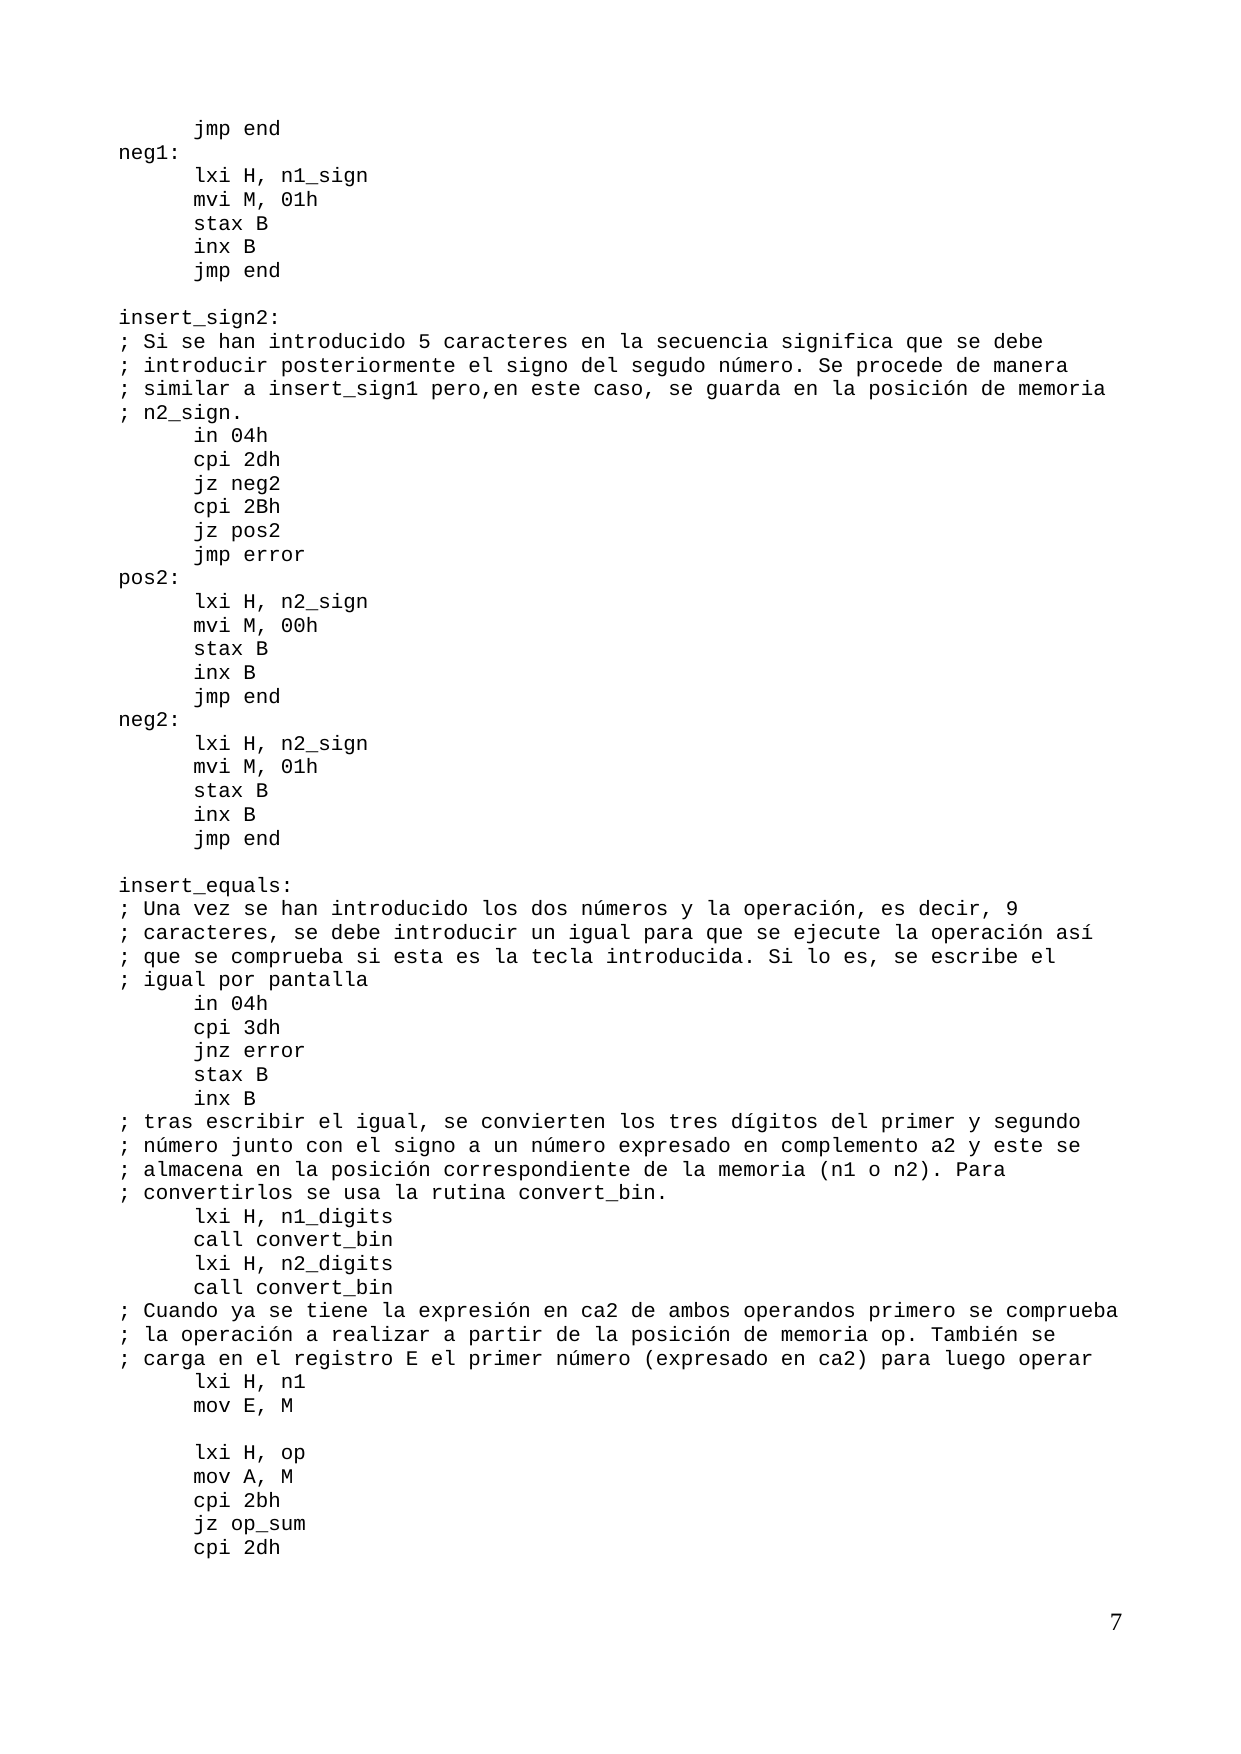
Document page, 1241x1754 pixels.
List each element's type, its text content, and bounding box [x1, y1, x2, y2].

text neg2: [118, 709, 1122, 733]
text cpi 2dh [118, 449, 1122, 473]
text ; Una vez se han introducido los dos números y la operación, es decir, 9 [118, 898, 1122, 922]
text stax B [118, 213, 1122, 236]
text lxi H, op [118, 1442, 1122, 1466]
text lxi H, n1 [118, 1371, 1122, 1395]
text cpi 2bh [118, 1489, 1122, 1513]
text ; convertirlos se usa la rutina convert_bin. [118, 1182, 1122, 1206]
text stax B [118, 638, 1122, 662]
text lxi H, n2_sign [118, 591, 1122, 615]
text cpi 2Bh [118, 496, 1122, 520]
text jmp end [118, 686, 1122, 709]
text ; la operación a realizar a partir de la posición de memoria op. También se [118, 1324, 1122, 1348]
text ; n2_sign. [118, 402, 1122, 426]
text call convert_bin [118, 1277, 1122, 1300]
text cpi 3dh [118, 1017, 1122, 1040]
text mov A, M [118, 1466, 1122, 1489]
text ; tras escribir el igual, se convierten los tres dígitos del primer y segundo [118, 1111, 1122, 1135]
text lxi H, n2_digits [118, 1253, 1122, 1277]
text lxi H, n1_sign [118, 165, 1122, 189]
text neg1: [118, 142, 1122, 165]
text pos2: [118, 567, 1122, 591]
text in 04h [118, 993, 1122, 1017]
text jnz error [118, 1040, 1122, 1064]
text jmp end [118, 827, 1122, 851]
text ; similar a insert_sign1 pero,en este caso, se guarda en la posición de memoria [118, 378, 1122, 402]
text inx B [118, 804, 1122, 827]
text mvi M, 00h [118, 615, 1122, 638]
text ; caracteres, se debe introducir un igual para que se ejecute la operación así [118, 922, 1122, 946]
text ; almacena en la posición correspondiente de la memoria (n1 o n2). Para [118, 1158, 1122, 1182]
text jz neg2 [118, 473, 1122, 496]
text inx B [118, 236, 1122, 260]
text in 04h [118, 426, 1122, 449]
text ; introducir posteriormente el signo del segudo número. Se procede de manera [118, 354, 1122, 378]
text mvi M, 01h [118, 757, 1122, 780]
text stax B [118, 780, 1122, 804]
text ; número junto con el signo a un número expresado en complemento a2 y este se [118, 1135, 1122, 1158]
text ; que se comprueba si esta es la tecla introducida. Si lo es, se escribe el [118, 946, 1122, 969]
text call convert_bin [118, 1229, 1122, 1253]
text jmp error [118, 544, 1122, 567]
text inx B [118, 1088, 1122, 1111]
text inx B [118, 662, 1122, 686]
text ; carga en el registro E el primer número (expresado en ca2) para luego operar [118, 1348, 1122, 1371]
text mov E, M [118, 1395, 1122, 1419]
text ; Cuando ya se tiene la expresión en ca2 de ambos operandos primero se comprueba [118, 1300, 1122, 1324]
text jmp end [118, 118, 1122, 142]
text cpi 2dh [118, 1537, 1122, 1561]
text lxi H, n1_digits [118, 1206, 1122, 1229]
text insert_sign2: [118, 307, 1122, 331]
text stax B [118, 1064, 1122, 1088]
text mvi M, 01h [118, 189, 1122, 213]
text jz pos2 [118, 520, 1122, 544]
text insert_equals: [118, 875, 1122, 898]
text lxi H, n2_sign [118, 733, 1122, 757]
text jz op_sum [118, 1513, 1122, 1537]
text jmp end [118, 260, 1122, 284]
text ; igual por pantalla [118, 969, 1122, 993]
text ; Si se han introducido 5 caracteres en la secuencia significa que se debe [118, 331, 1122, 354]
